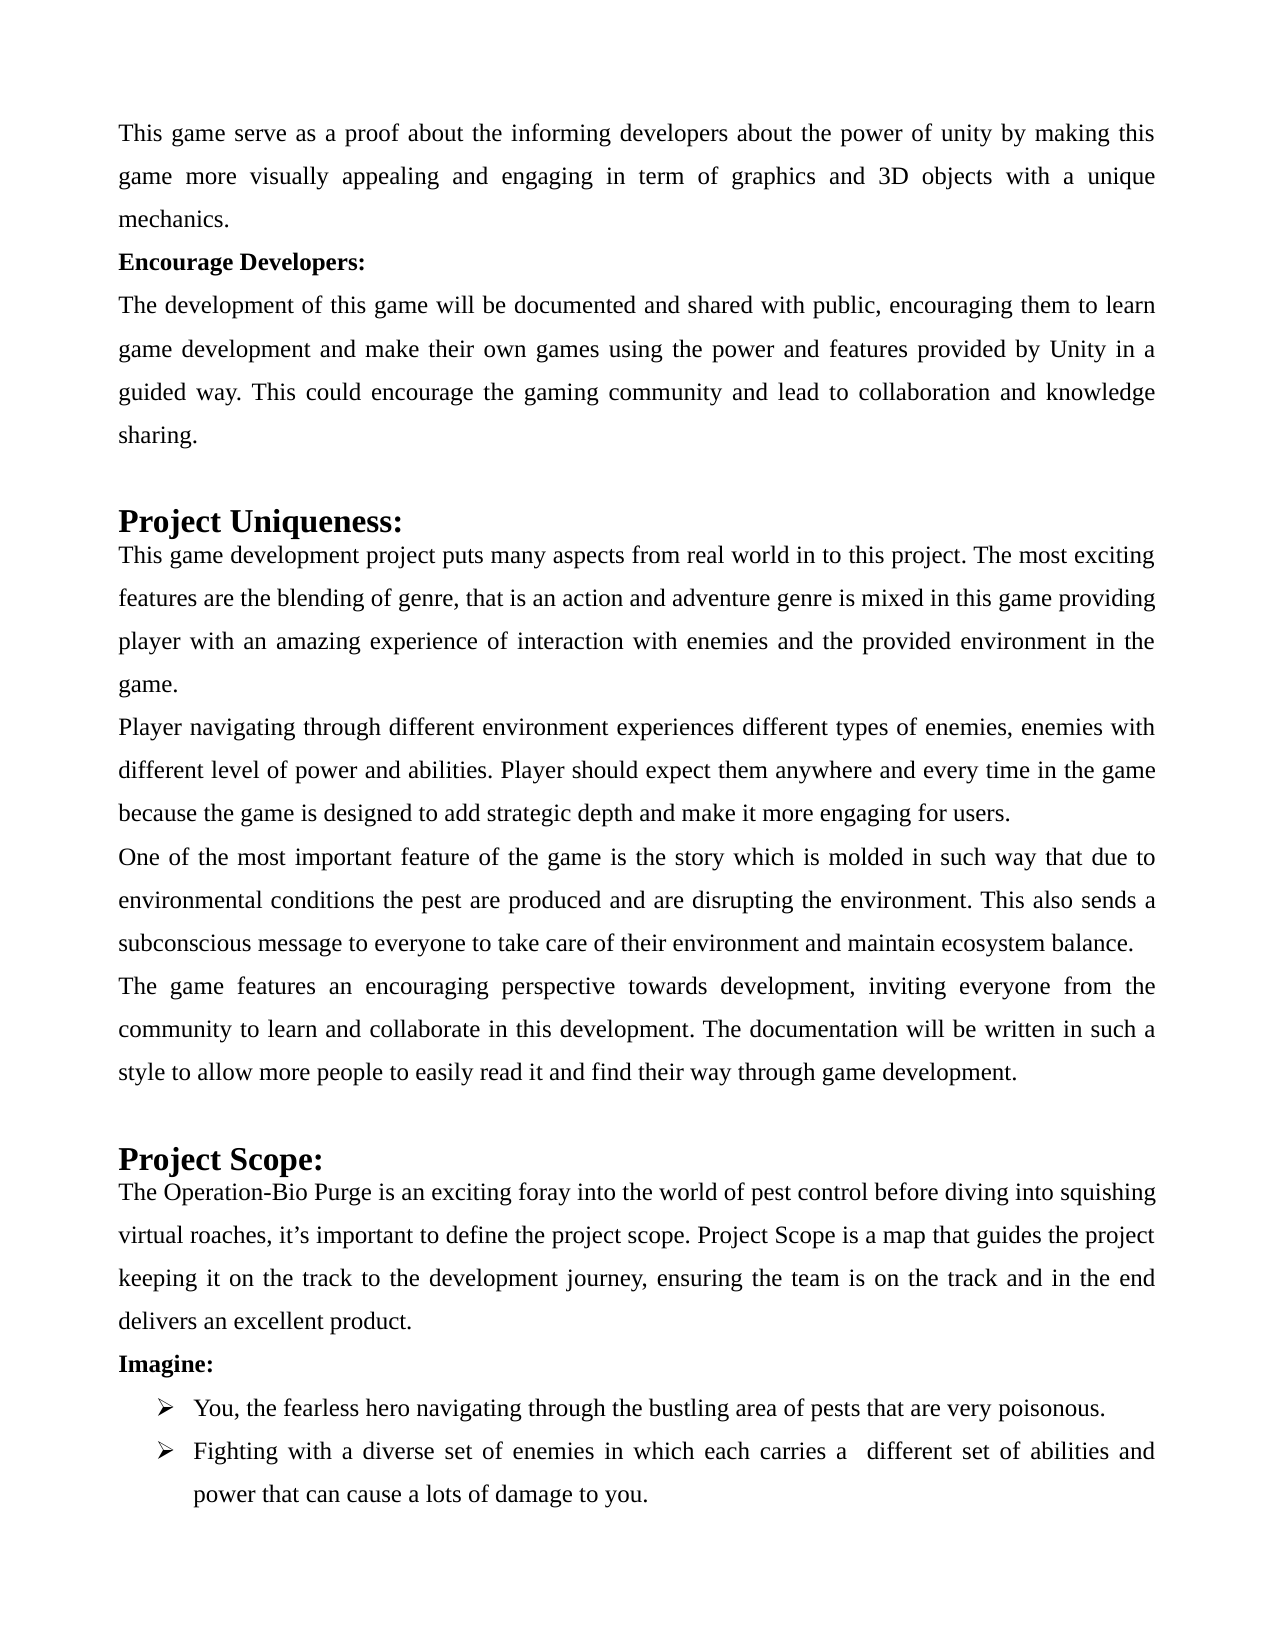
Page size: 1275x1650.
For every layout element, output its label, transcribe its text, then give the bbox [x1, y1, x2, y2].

text Project Scope: [118, 1139, 1157, 1177]
text One of the most important feature of the game is the story which is molded in such way that due to environmental conditions the pest are produced and are disrupting the environment. This also sends a subconscious message to everyone to take care of their environment and maintain ecosystem balance. [118, 842, 1157, 957]
text The Operation-Bio Purge is an exciting foray into the world of pest control before diving into squishing virtual roaches, it’s important to define the project scope. Project Scope is a map that guides the project keeping it on the track to the development journey, ensuring the team is on the track and in the end delivers an excellent product. [118, 1177, 1157, 1335]
text This game development project puts many aspects from real world in to this project. The most exciting features are the blending of genre, that is an action and adventure genre is mixed in this game providing player with an amazing experience of interaction with enemies and the provided environment in the game. [118, 540, 1157, 698]
list You, the fearless hero navigating through the bustling area of pests that are very poisonous. [156, 1393, 1157, 1421]
text This game serve as a proof about the informing developers about the power of unity by making this game more visually appealing and engaging in term of graphics and 3D objects with a unique mechanics. [118, 118, 1157, 233]
list Fighting with a diverse set of enemies in which each carries a different set of abilities and power that can cause a lots of damage to you. [156, 1436, 1157, 1508]
text Imagine: [118, 1349, 1157, 1378]
text The development of this game will be documented and shared with public, encouraging them to learn game development and make their own games using the power and features provided by Unity in a guided way. This could encourage the gaming community and lead to collaboration and knowledge sharing. [118, 291, 1157, 449]
text Encourage Developers: [118, 247, 1157, 276]
text Project Uniqueness: [118, 501, 1157, 540]
text The game features an encouraging perspective towards development, inviting everyone from the community to learn and collaborate in this development. The documentation will be written in such a style to allow more people to easily read it and find their way through game development. [118, 971, 1157, 1086]
text Player navigating through different environment experiences different types of enemies, enemies with different level of power and abilities. Player should expect them anywhere and every time in the game because the game is designed to add strategic depth and make it more engaging for users. [118, 712, 1157, 827]
